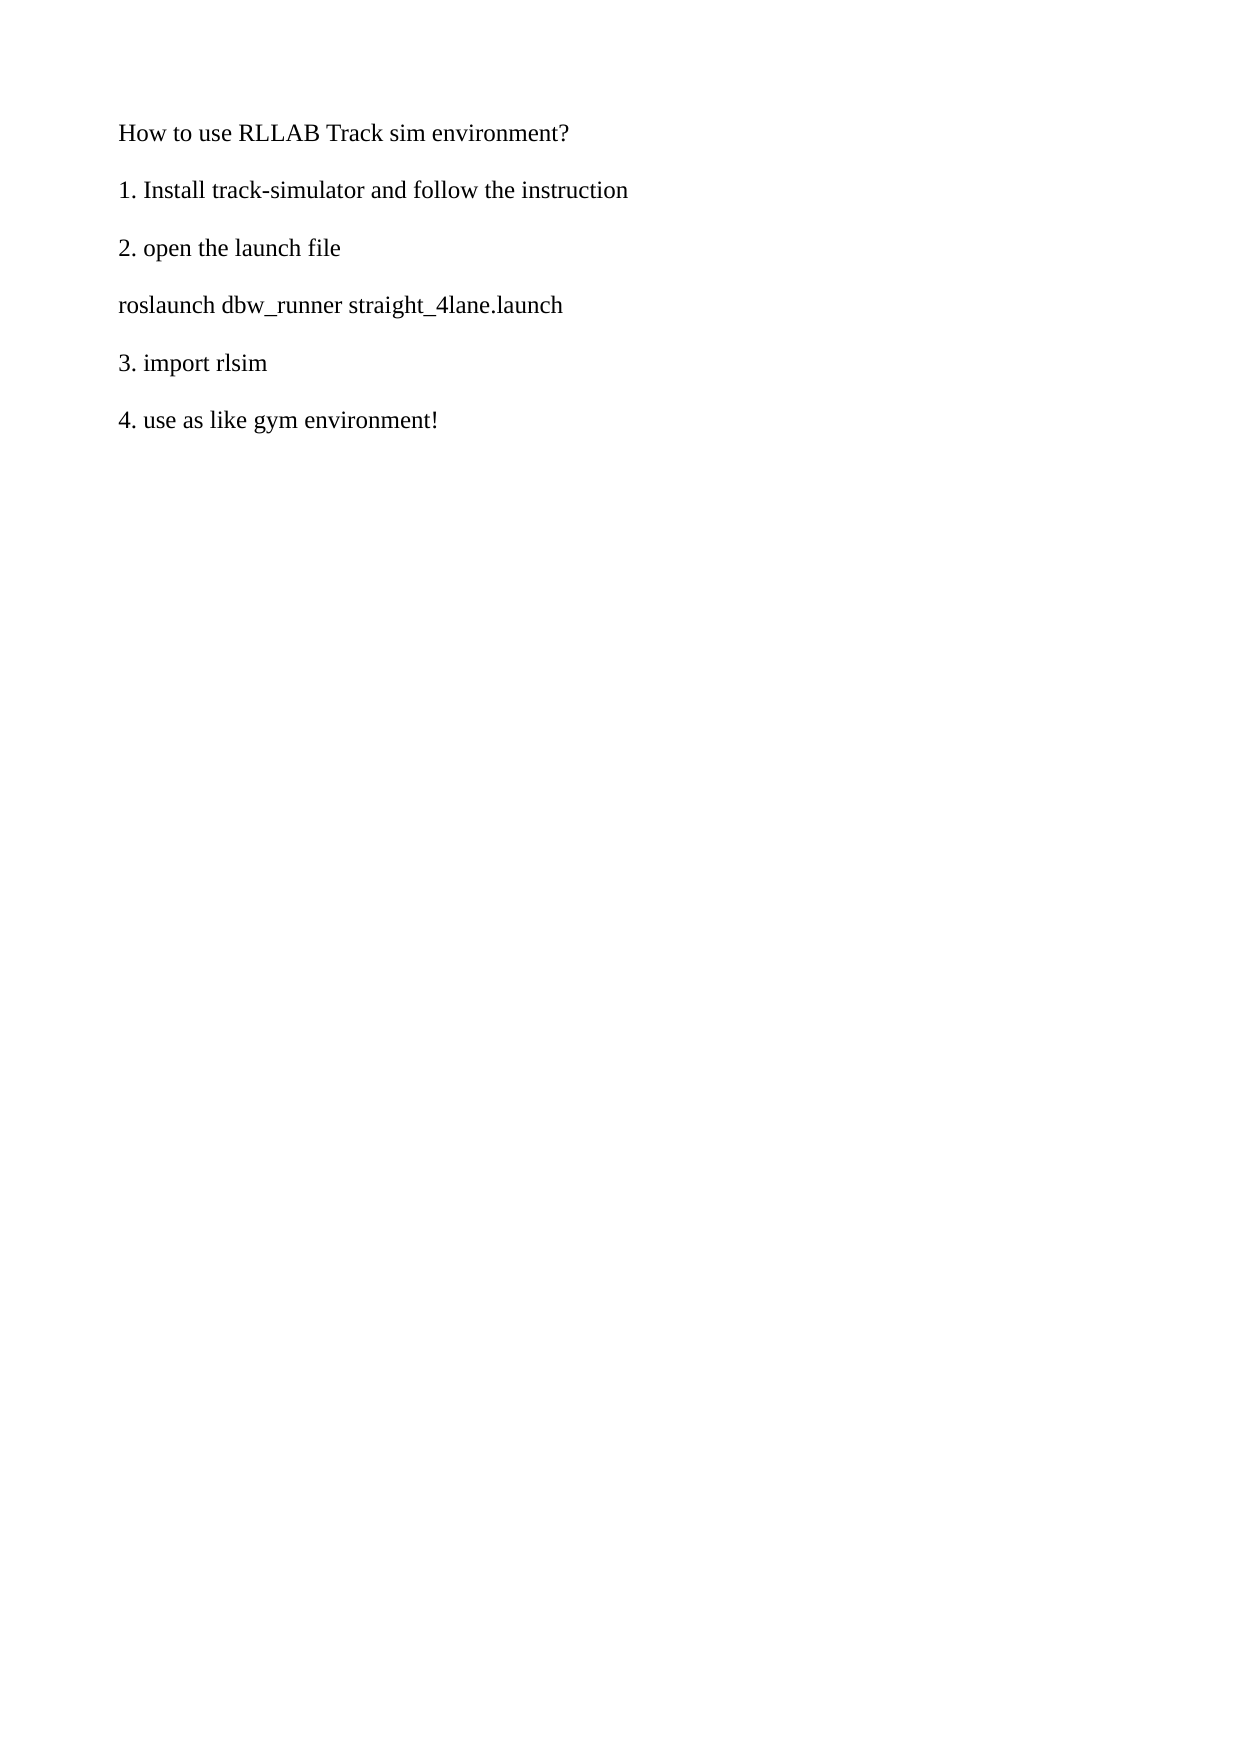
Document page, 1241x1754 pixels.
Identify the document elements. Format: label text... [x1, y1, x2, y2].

text 3. import rlsim [118, 348, 1122, 377]
text roslaunch dbw_runner straight_4lane.launch [118, 291, 1122, 319]
text 1. Install track-simulator and follow the instruction [118, 176, 1122, 204]
text How to use RLLAB Track sim environment? [118, 118, 1122, 147]
text 2. open the launch file [118, 233, 1122, 262]
text 4. use as like gym environment! [118, 406, 1122, 434]
